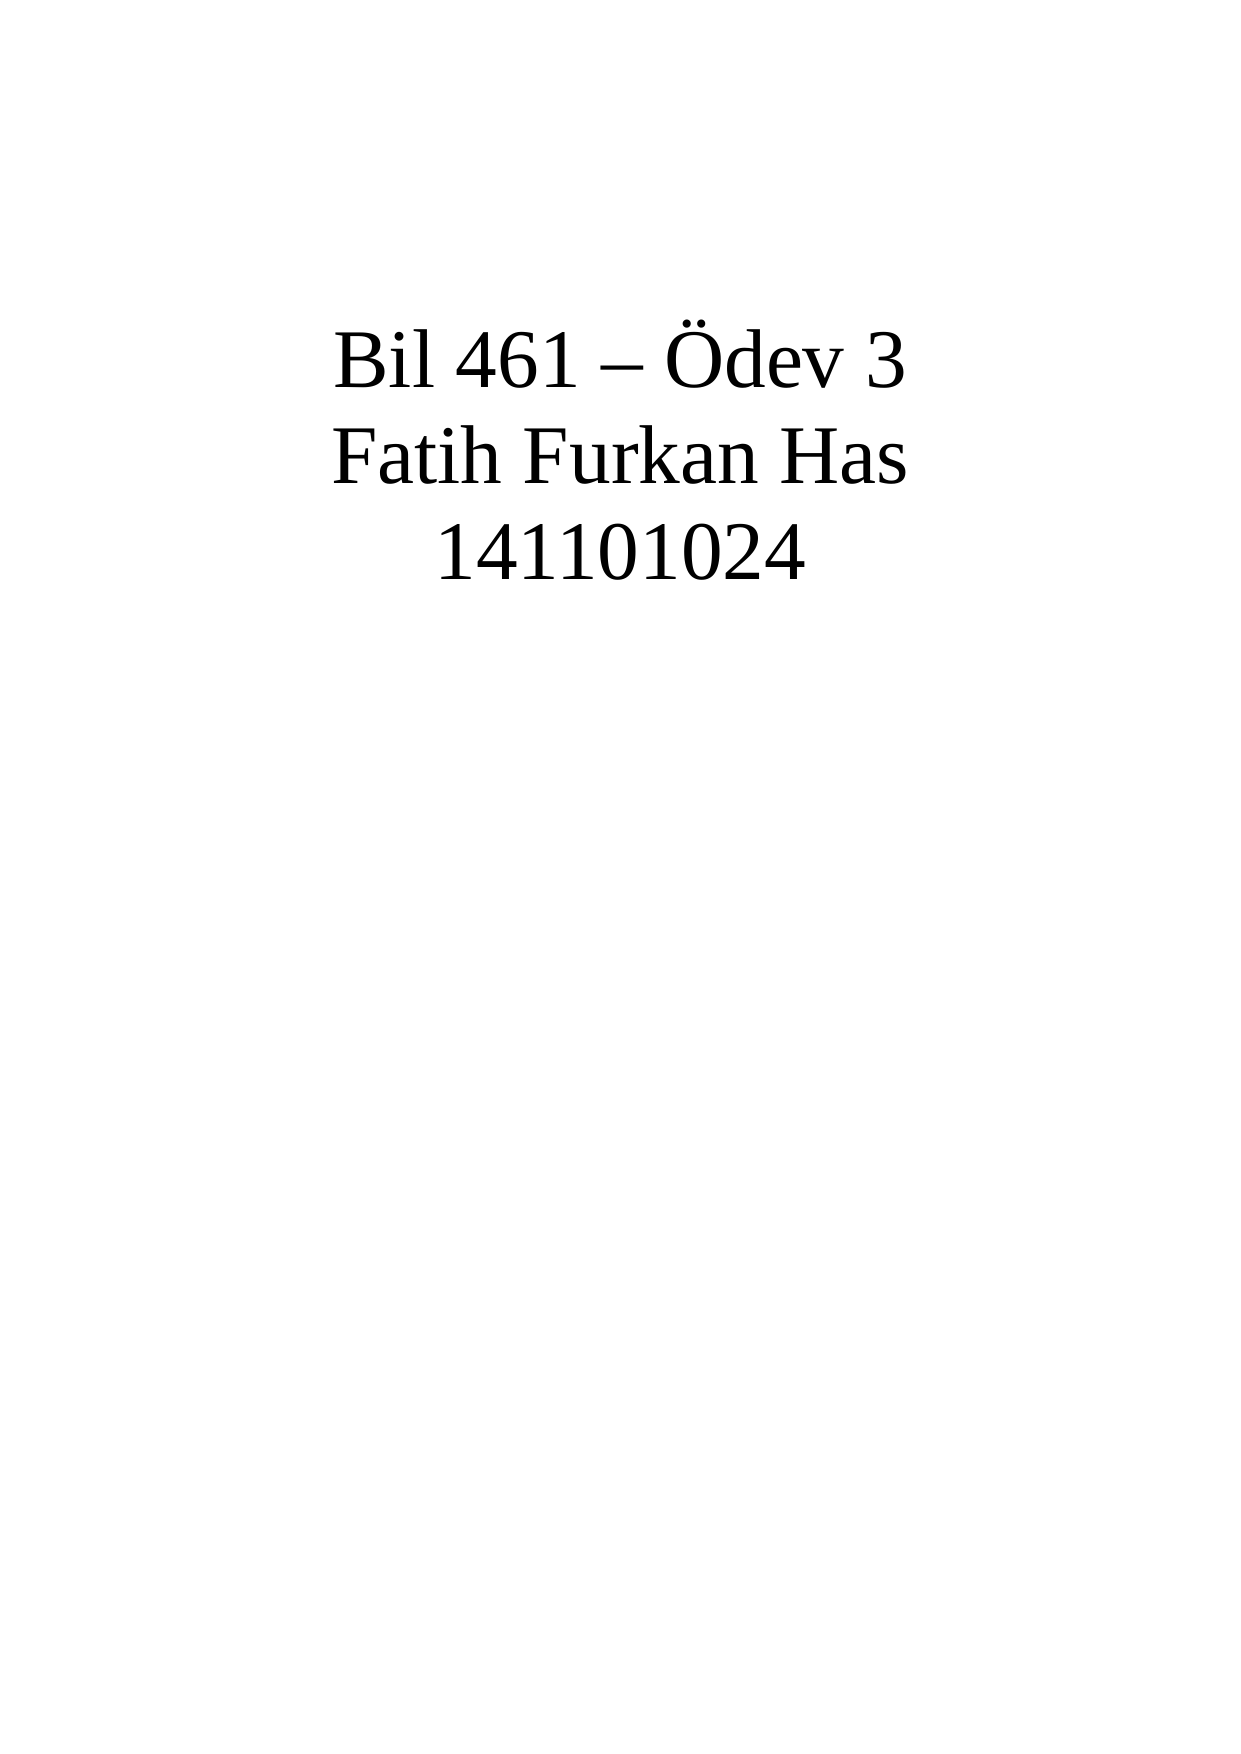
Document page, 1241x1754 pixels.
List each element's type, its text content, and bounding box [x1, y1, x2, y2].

text 141101024 [118, 501, 1122, 597]
text Fatih Furkan Has [118, 406, 1122, 501]
text Bil 461 – Ödev 3 [118, 310, 1122, 406]
